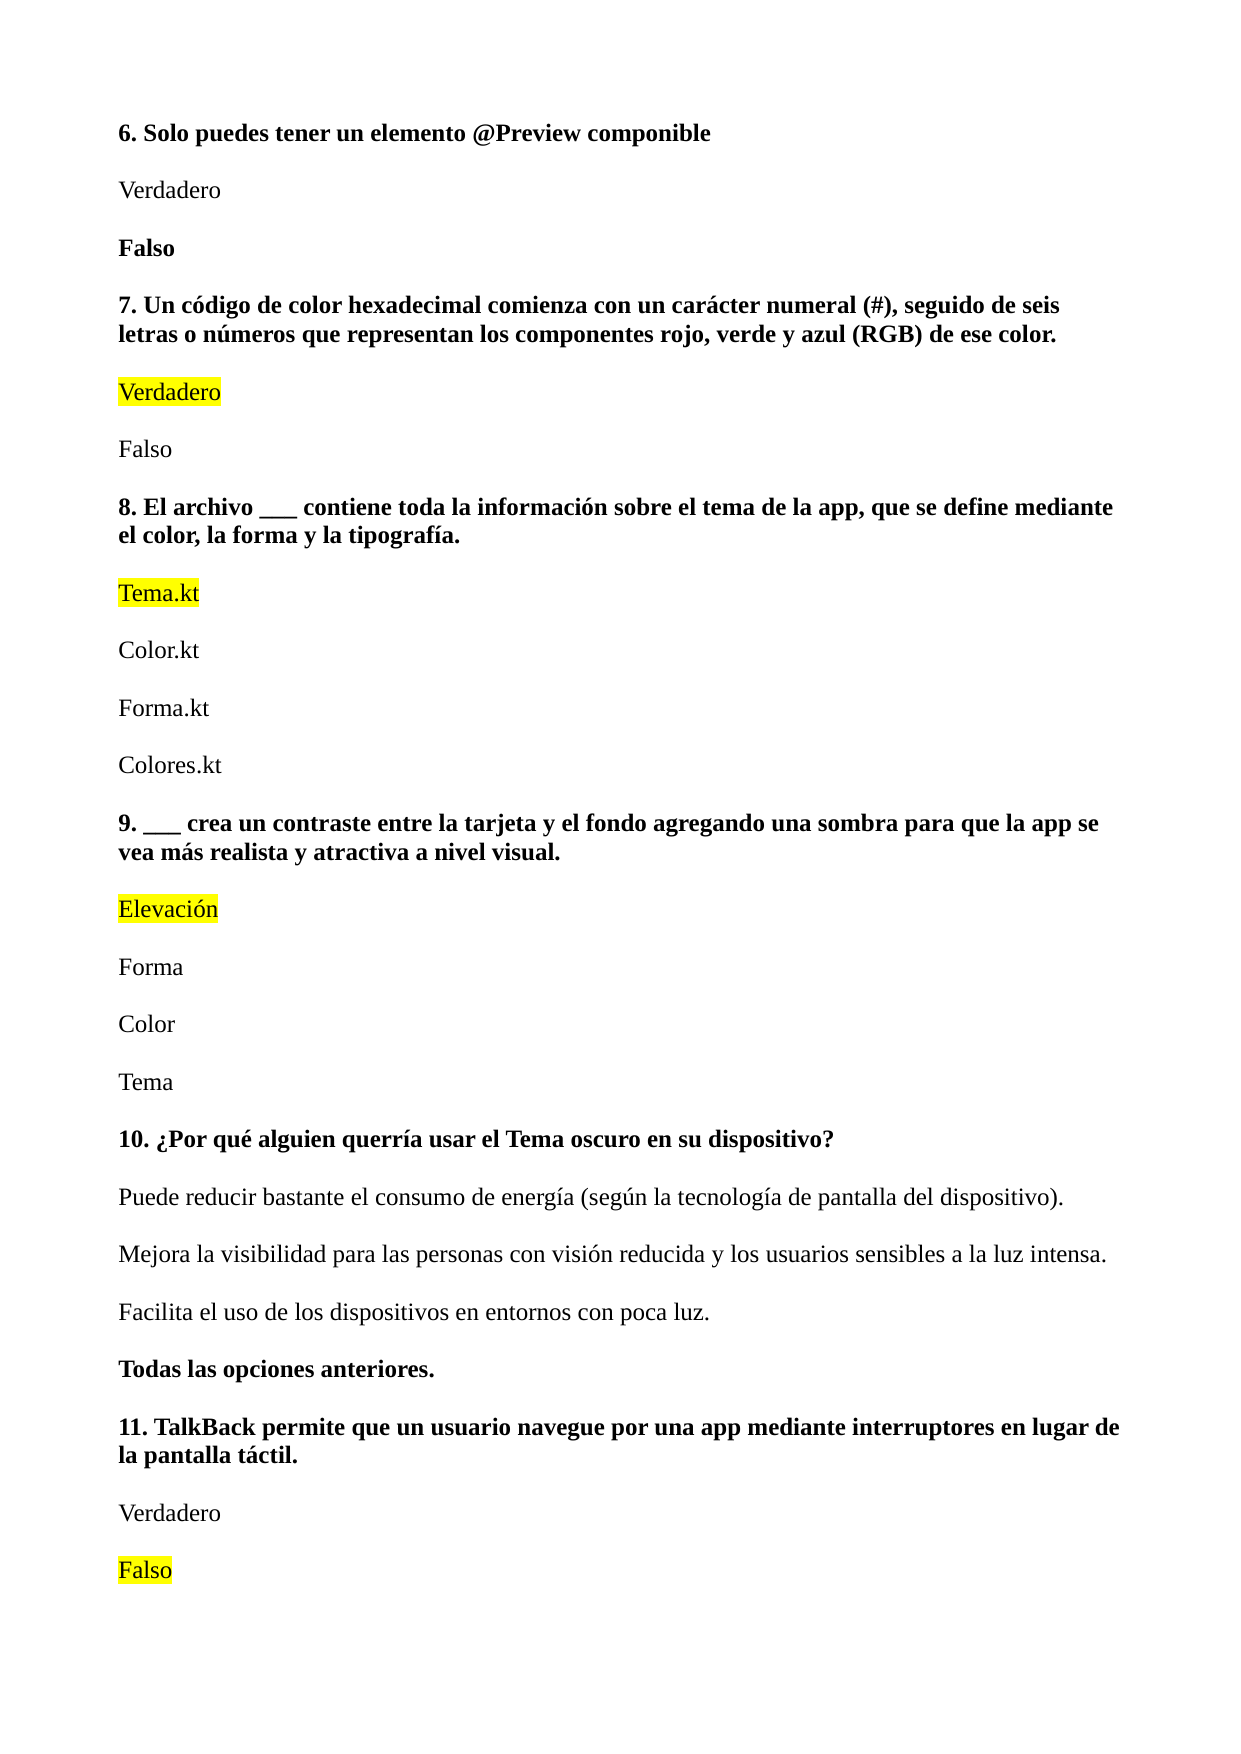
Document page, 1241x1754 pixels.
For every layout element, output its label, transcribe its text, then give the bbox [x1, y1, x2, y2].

text Elevación [118, 894, 1122, 923]
text Falso [118, 434, 1122, 463]
text Verdadero [118, 176, 1122, 204]
text Falso [118, 233, 1122, 262]
text 7. Un código de color hexadecimal comienza con un carácter numeral (#), seguido de seis letras o números que representan los componentes rojo, verde y azul (RGB) de ese color. [118, 291, 1122, 348]
text Falso [118, 1556, 1122, 1584]
text Color.kt [118, 636, 1122, 664]
text Verdadero [118, 377, 1122, 406]
text Mejora la visibilidad para las personas con visión reducida y los usuarios sensibles a la luz intensa. [118, 1239, 1122, 1268]
text 8. El archivo ___ contiene toda la información sobre el tema de la app, que se define mediante el color, la forma y la tipografía. [118, 492, 1122, 549]
text Colores.kt [118, 751, 1122, 779]
text 9. ___ crea un contraste entre la tarjeta y el fondo agregando una sombra para que la app se vea más realista y atractiva a nivel visual. [118, 808, 1122, 866]
text Facilita el uso de los dispositivos en entornos con poca luz. [118, 1297, 1122, 1326]
text Color [118, 1009, 1122, 1038]
text 6. Solo puedes tener un elemento @Preview componible [118, 118, 1122, 147]
text Verdadero [118, 1498, 1122, 1527]
text Tema [118, 1067, 1122, 1096]
text Forma.kt [118, 693, 1122, 722]
text 11. TalkBack permite que un usuario navegue por una app mediante interruptores en lugar de la pantalla táctil. [118, 1412, 1122, 1469]
text Puede reducir bastante el consumo de energía (según la tecnología de pantalla del dispositivo). [118, 1182, 1122, 1211]
text 10. ¿Por qué alguien querría usar el Tema oscuro en su dispositivo? [118, 1124, 1122, 1153]
text Tema.kt [118, 578, 1122, 607]
text Forma [118, 952, 1122, 981]
text Todas las opciones anteriores. [118, 1354, 1122, 1383]
